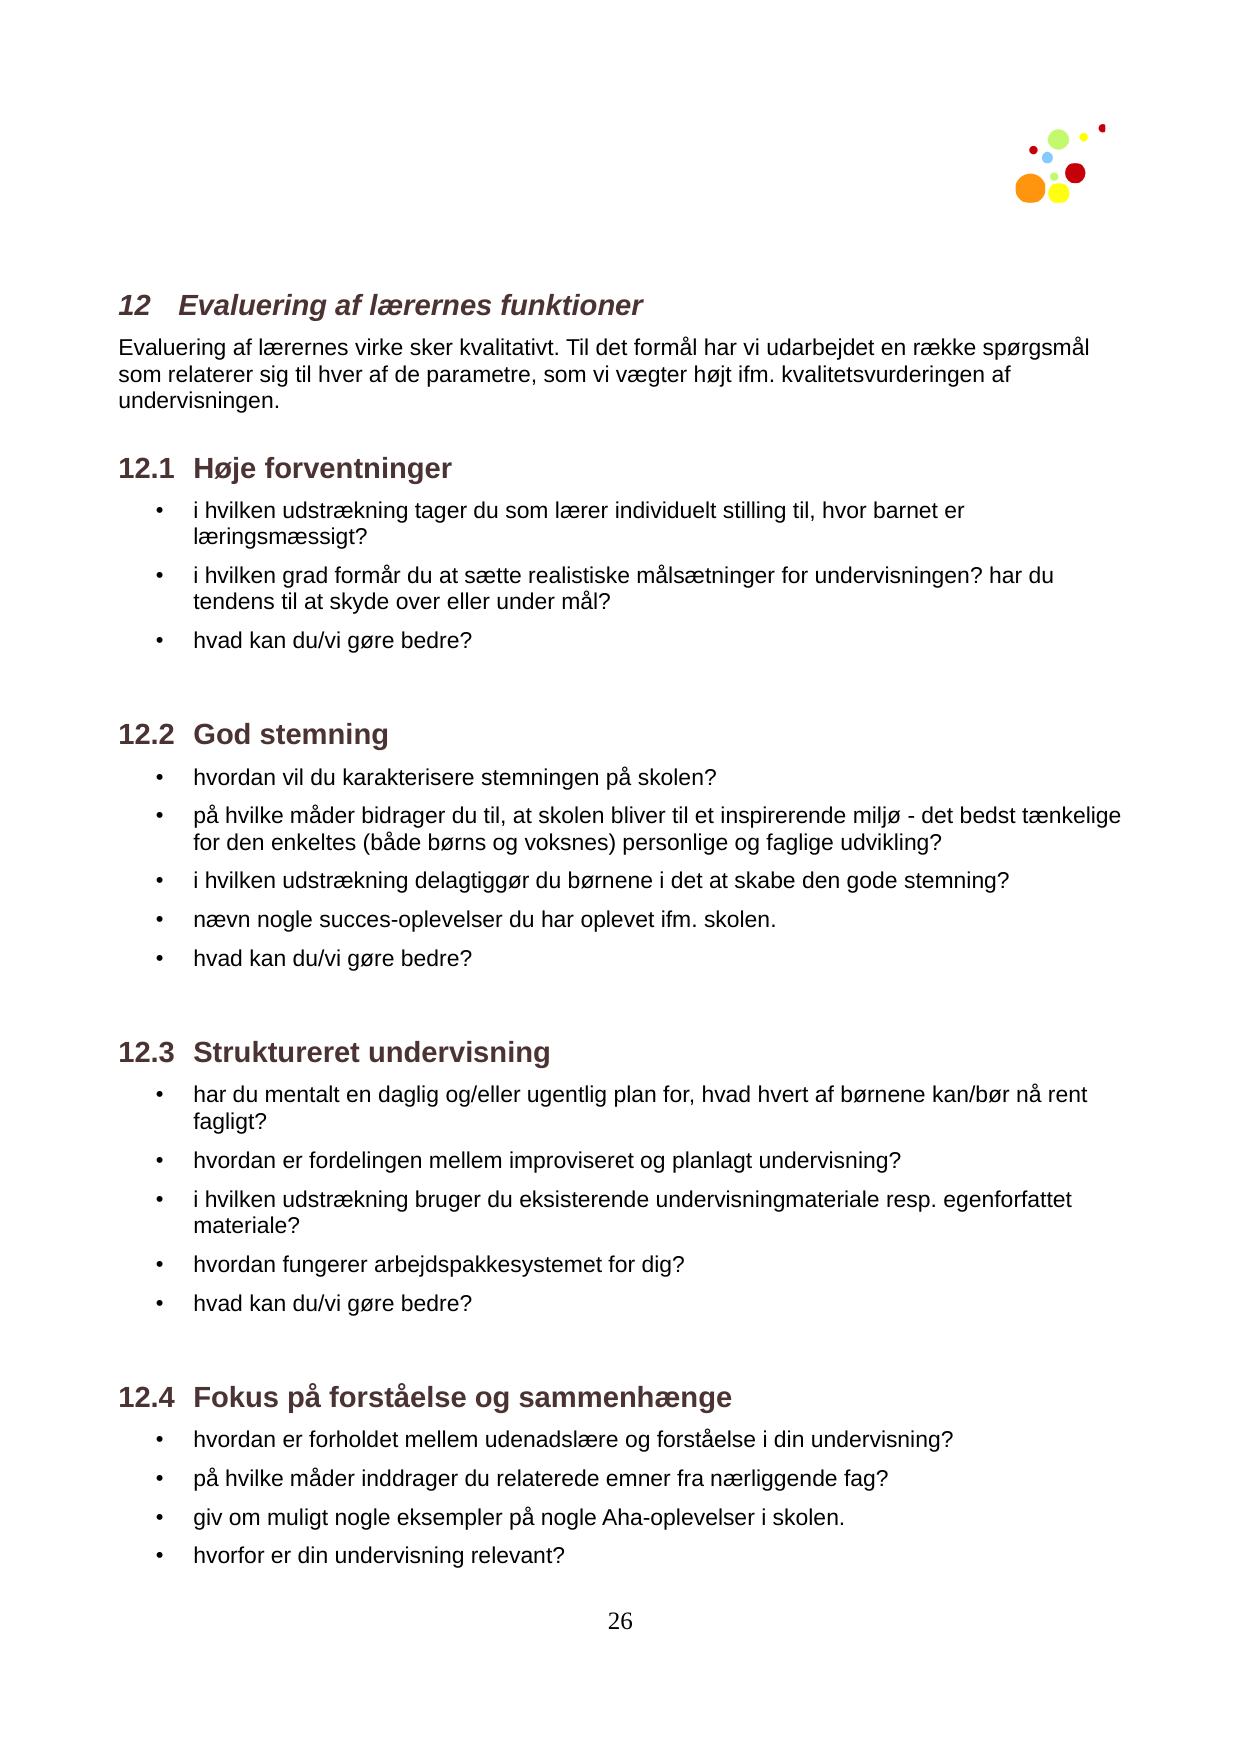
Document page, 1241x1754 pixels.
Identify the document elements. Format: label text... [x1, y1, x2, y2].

list hvorfor er din undervisning relevant? [156, 1542, 1122, 1569]
list hvad kan du/vi gøre bedre? [156, 945, 1122, 998]
list hvad kan du/vi gøre bedre? [156, 1289, 1122, 1342]
list giv om muligt nogle eksempler på nogle Aha-oplevelser i skolen. [156, 1503, 1122, 1530]
subtitle God stemning [118, 717, 1122, 751]
list hvad kan du/vi gøre bedre? [156, 627, 1122, 680]
list hvordan vil du karakterisere stemningen på skolen? [156, 763, 1122, 790]
subtitle Evaluering af lærernes funktioner [118, 288, 1122, 322]
subtitle Fokus på forståelse og sammenhænge [118, 1380, 1122, 1413]
list på hvilke måder bidrager du til, at skolen bliver til et inspirerende miljø - det bedst tænkelige for den enkeltes (både børns og voksnes) personlige og faglige udvikling? [156, 802, 1122, 855]
picture [1015, 124, 1106, 203]
list på hvilke måder inddrager du relaterede emner fra nærliggende fag? [156, 1465, 1122, 1491]
list hvordan fungerer arbejdspakkesystemet for dig? [156, 1251, 1122, 1277]
list i hvilken udstrækning bruger du eksisterende undervisningmateriale resp. egenforfattet materiale? [156, 1186, 1122, 1238]
subtitle Høje forventninger [118, 451, 1122, 484]
list har du mentalt en daglig og/eller ugentlig plan for, hvad hvert af børnene kan/bør nå rent fagligt? [156, 1081, 1122, 1134]
text Evaluering af lærernes virke sker kvalitativt. Til det formål har vi udarbejdet en række spørgsmål som relaterer sig til hver af de parametre, som vi vægter højt ifm. kvalitetsvurderingen af undervisningen. [118, 334, 1122, 413]
list hvordan er forholdet mellem udenadslære og forståelse i din undervisning? [156, 1426, 1122, 1452]
subtitle Struktureret undervisning [118, 1035, 1122, 1069]
list i hvilken udstrækning delagtiggør du børnene i det at skabe den gode stemning? [156, 867, 1122, 894]
list i hvilken udstrækning tager du som lærer individuelt stilling til, hvor barnet er læringsmæssigt? [156, 497, 1122, 549]
list hvordan er fordelingen mellem improviseret og planlagt undervisning? [156, 1147, 1122, 1173]
list i hvilken grad formår du at sætte realistiske målsætninger for undervisningen? har du tendens til at skyde over eller under mål? [156, 562, 1122, 615]
list nævn nogle succes-oplevelser du har oplevet ifm. skolen. [156, 906, 1122, 933]
